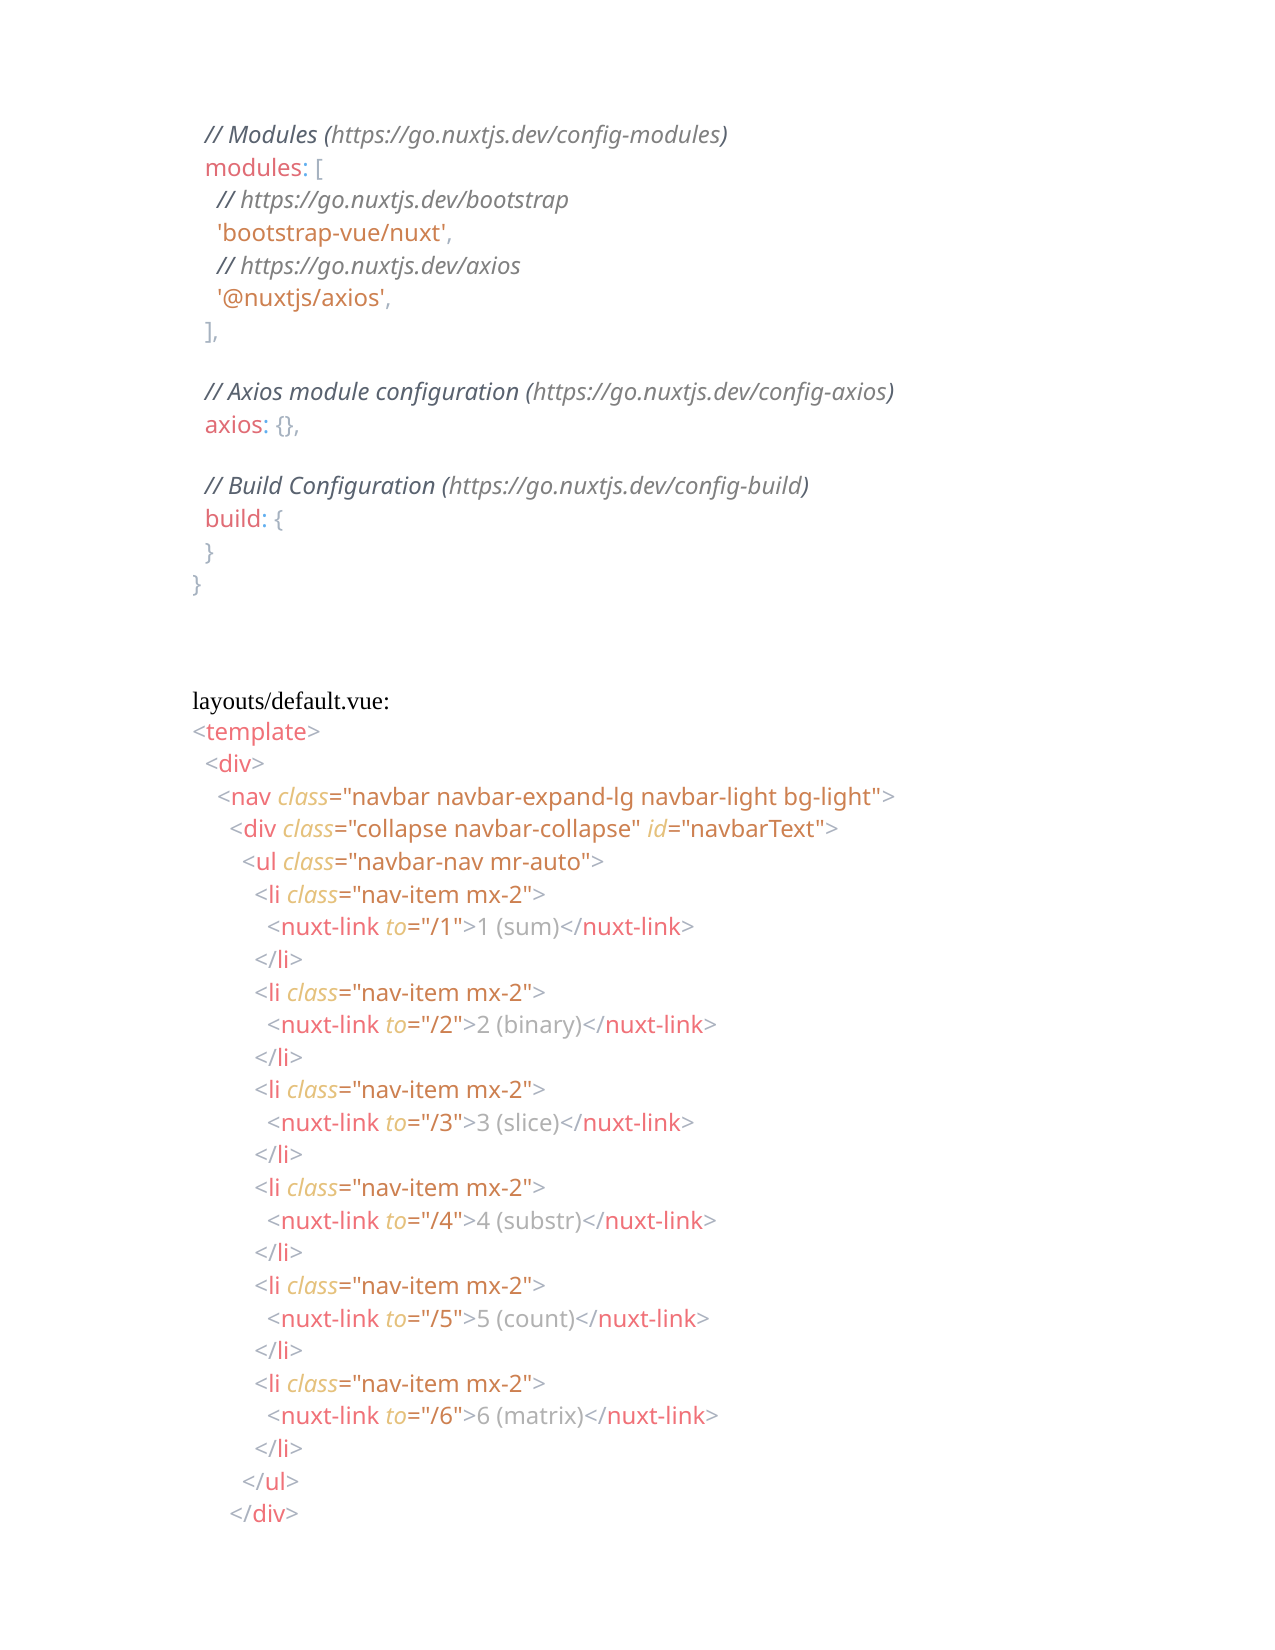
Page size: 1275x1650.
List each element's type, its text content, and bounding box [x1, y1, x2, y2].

text layouts/default.vue: [192, 686, 1157, 714]
text // Modules (https://go.nuxtjs.dev/config-modules) modules: [ // https://go.nuxtjs.dev/bootstrap 'bootstrap-vue/nuxt', // https://go.nuxtjs.dev/axios '@nuxtjs/axios', ], // Axios module configuration (https://go.nuxtjs.dev/config-axios) axios: {}, // Build Configuration (https://go.nuxtjs.dev/config-build) build: { } } [192, 118, 1157, 628]
text <template> <div> <nav class="navbar navbar-expand-lg navbar-light bg-light"> <div class="collapse navbar-collapse" id="navbarText"> <ul class="navbar-nav mr-auto"> <li class="nav-item mx-2"> <nuxt-link to="/1">1 (sum)</nuxt-link> </li> <li class="nav-item mx-2"> <nuxt-link to="/2">2 (binary)</nuxt-link> </li> <li class="nav-item mx-2"> <nuxt-link to="/3">3 (slice)</nuxt-link> </li> <li class="nav-item mx-2"> <nuxt-link to="/4">4 (substr)</nuxt-link> </li> <li class="nav-item mx-2"> <nuxt-link to="/5">5 (count)</nuxt-link> </li> <li class="nav-item mx-2"> <nuxt-link to="/6">6 (matrix)</nuxt-link> </li> </ul> </div> [192, 714, 1157, 1529]
